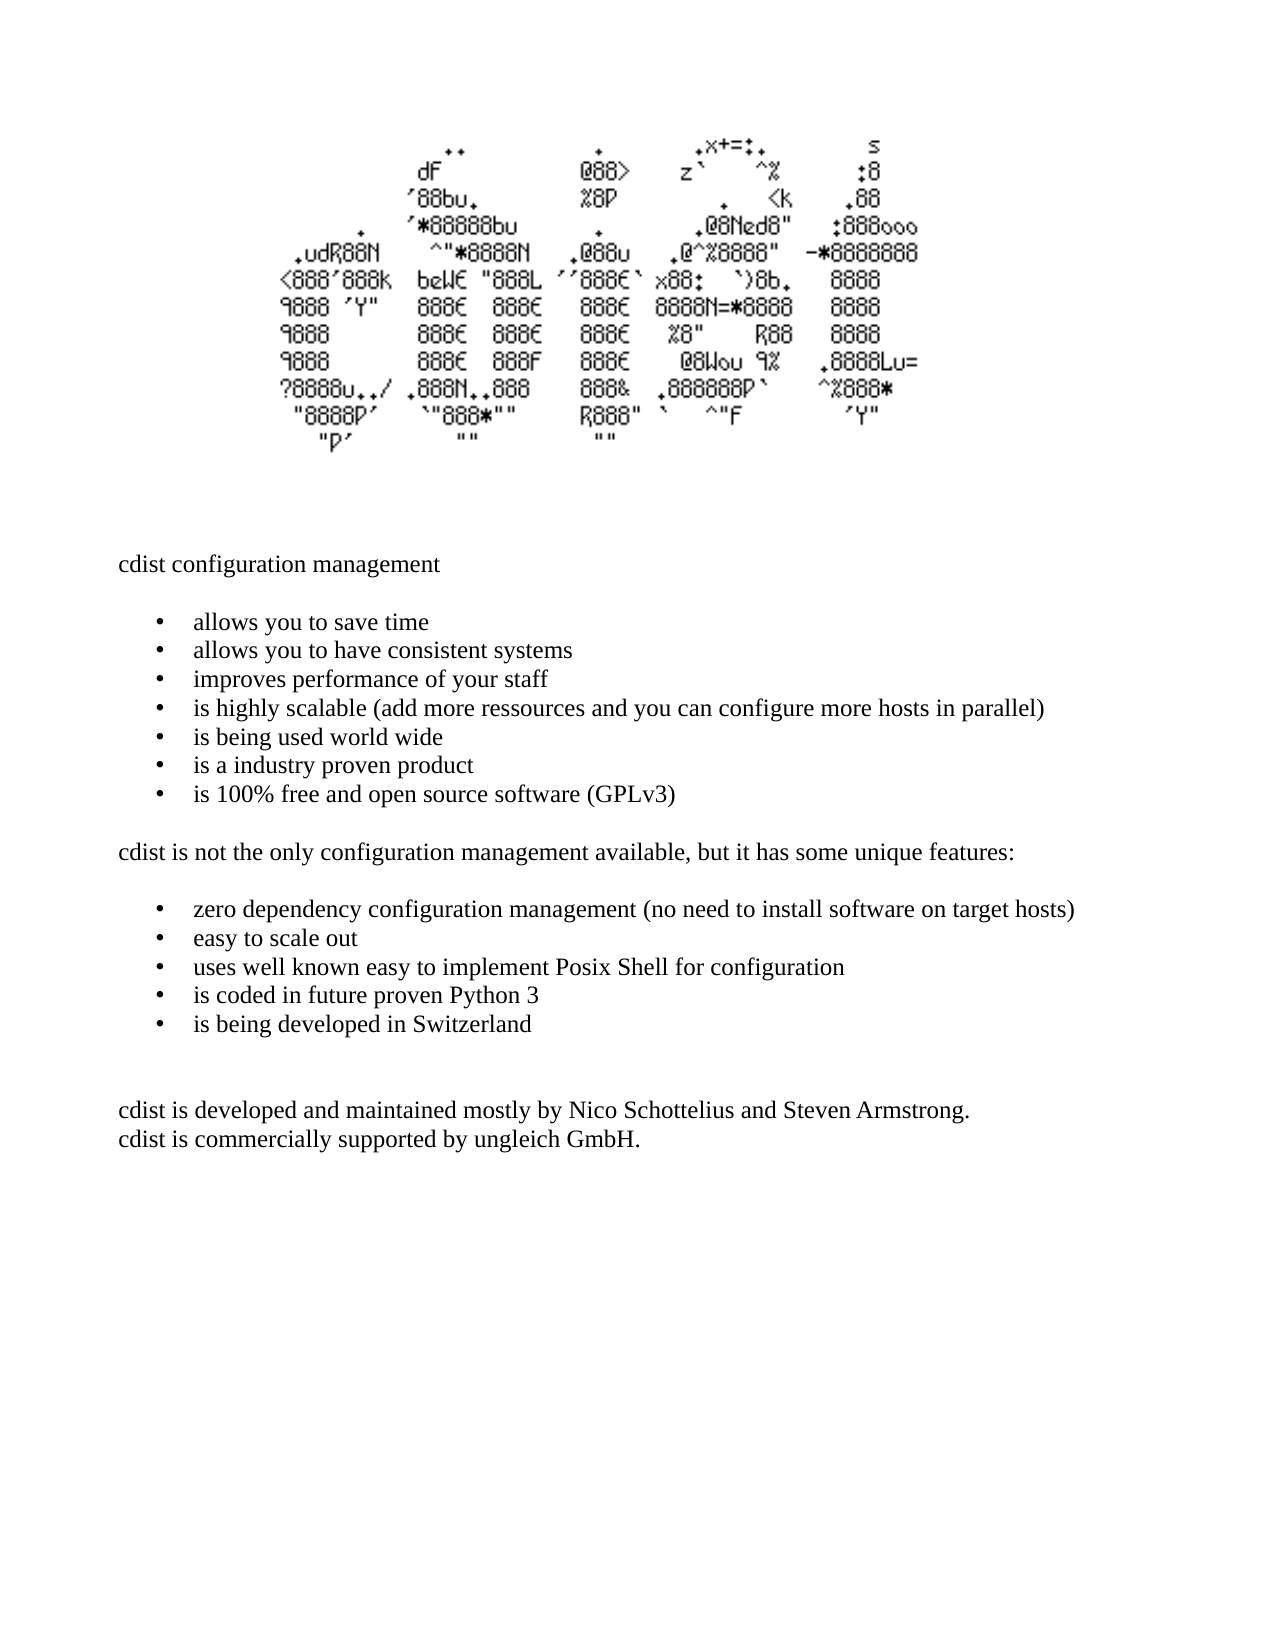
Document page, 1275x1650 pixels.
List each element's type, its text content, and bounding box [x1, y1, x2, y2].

list is being developed in Switzerland [156, 1009, 1157, 1038]
list zero dependency configuration management (no need to install software on target hosts) [156, 894, 1157, 923]
list is coded in future proven Python 3 [156, 981, 1157, 1009]
text cdist configuration management [118, 549, 1157, 578]
list improves performance of your staff [156, 664, 1157, 693]
text cdist is developed and maintained mostly by Nico Schottelius and Steven Armstrong. [118, 1096, 1157, 1124]
picture [277, 116, 928, 463]
list is being used world wide [156, 722, 1157, 751]
list allows you to have consistent systems [156, 636, 1157, 664]
list is highly scalable (add more ressources and you can configure more hosts in parallel) [156, 693, 1157, 722]
list uses well known easy to implement Posix Shell for configuration [156, 952, 1157, 981]
list easy to scale out [156, 923, 1157, 952]
list allows you to save time [156, 607, 1157, 636]
text cdist is commercially supported by ungleich GmbH. [118, 1124, 1157, 1153]
list is 100% free and open source software (GPLv3) [156, 779, 1157, 808]
text cdist is not the only configuration management available, but it has some unique features: [118, 837, 1157, 866]
list is a industry proven product [156, 751, 1157, 779]
